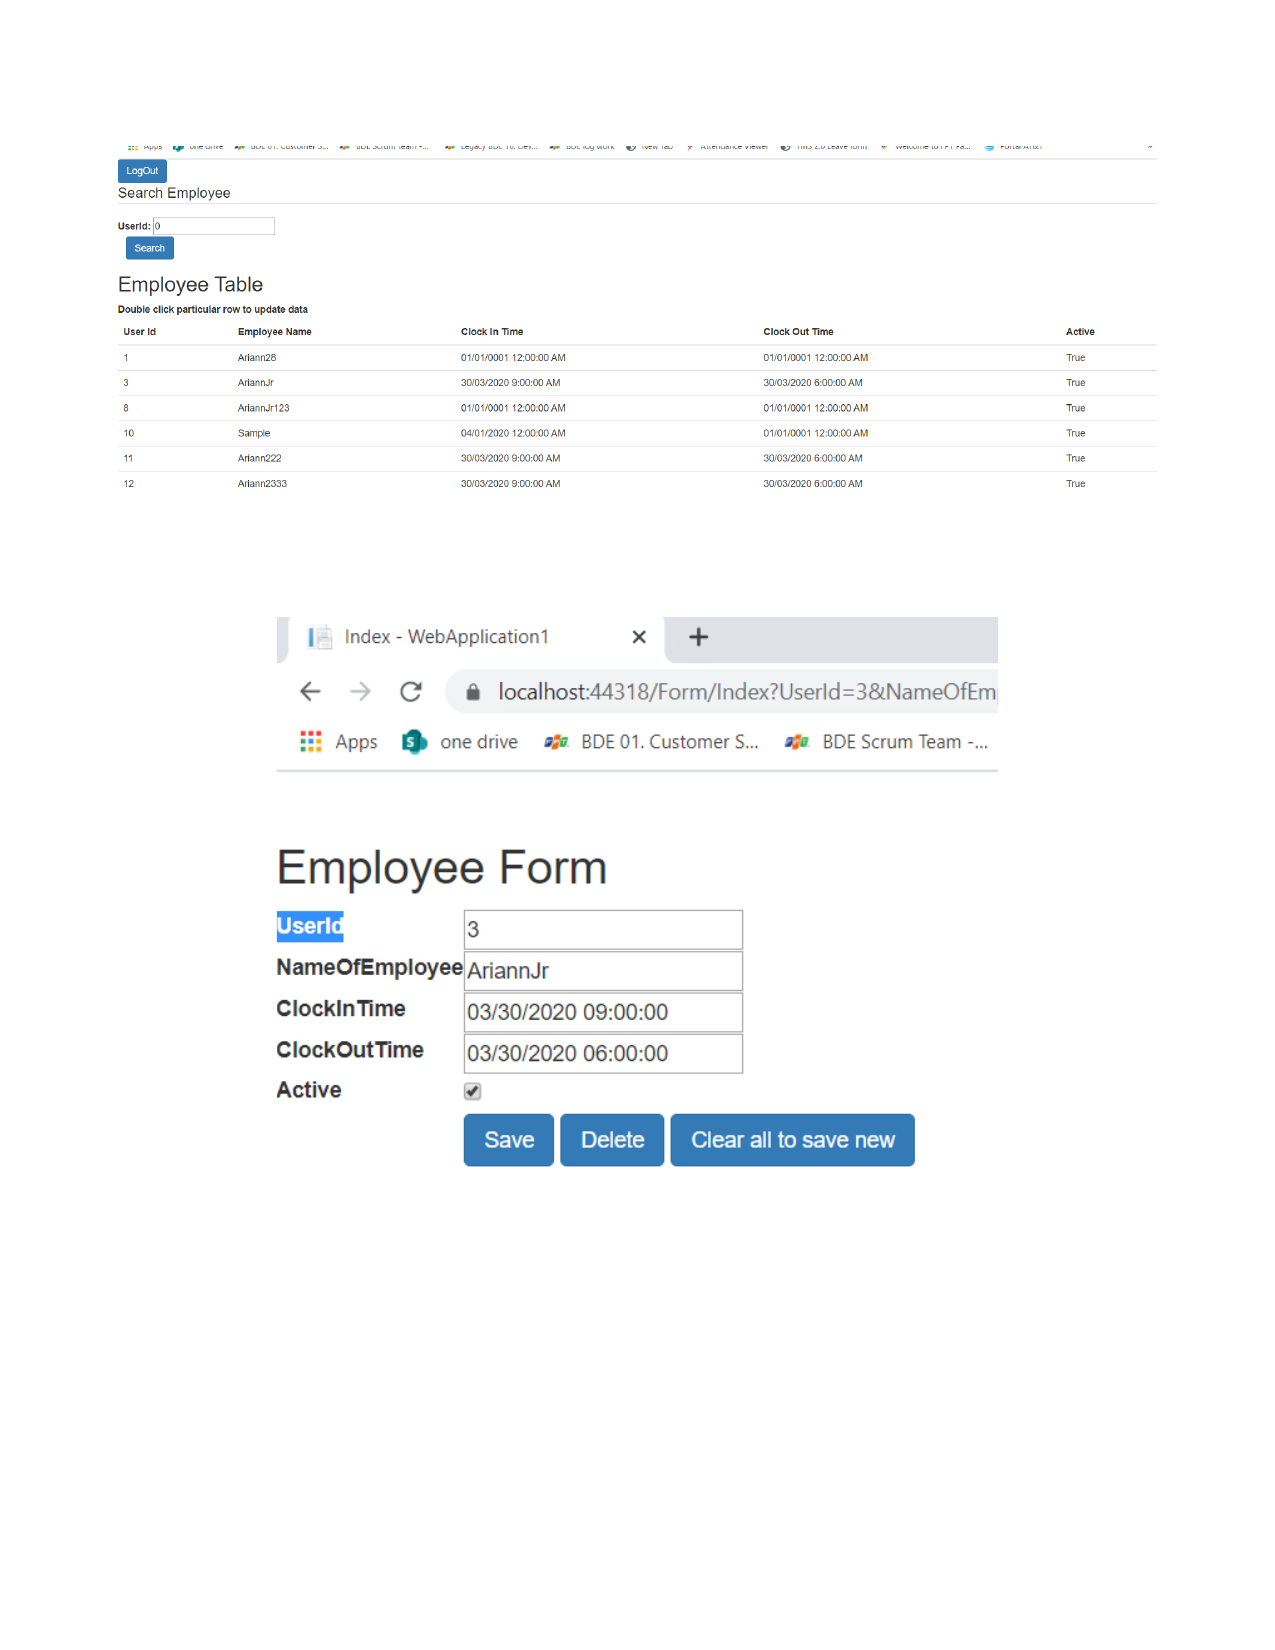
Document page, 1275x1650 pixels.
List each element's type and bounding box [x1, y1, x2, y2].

picture [118, 146, 1157, 589]
picture [276, 617, 999, 1343]
